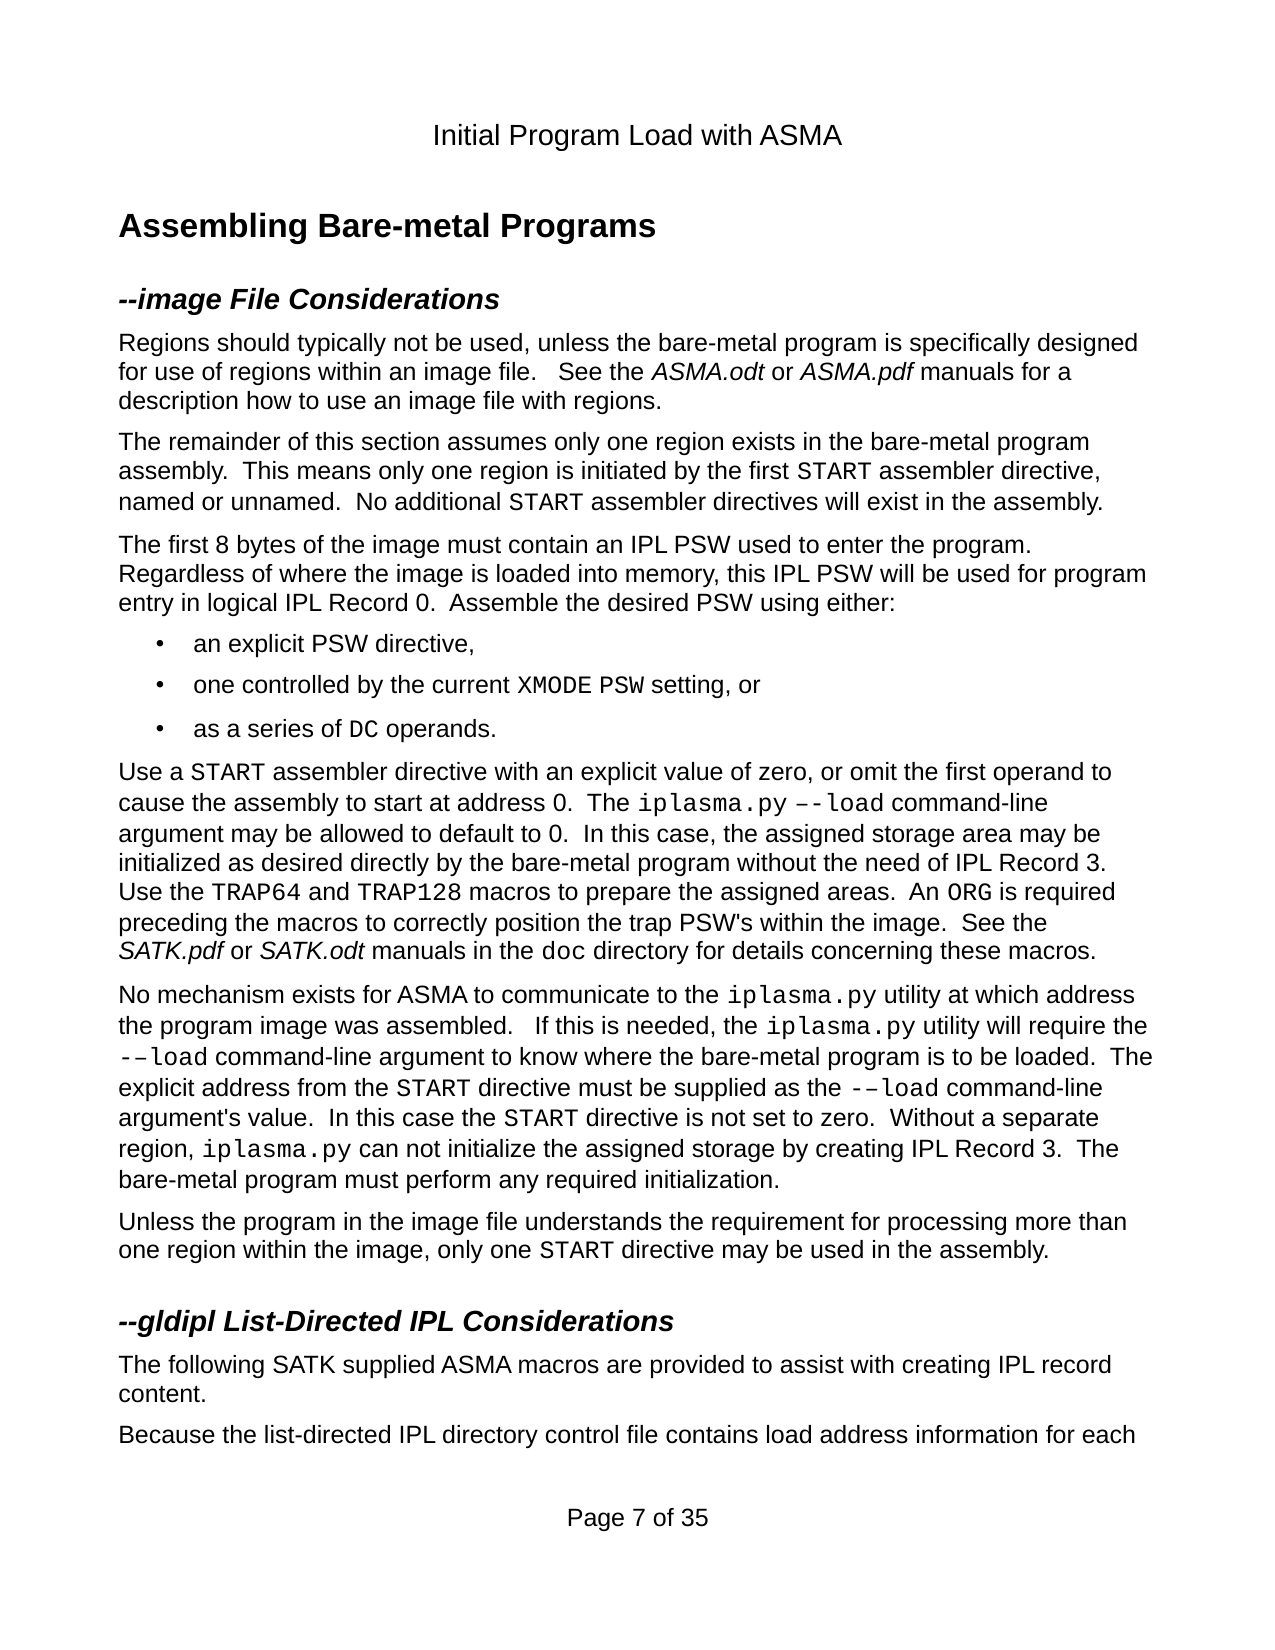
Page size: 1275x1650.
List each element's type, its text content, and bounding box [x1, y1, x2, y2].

subtitle Assembling Bare-metal Programs [118, 206, 1157, 245]
subtitle --image File Considerations [118, 282, 1157, 316]
text Because the list-directed IPL directory control file contains load address information for each [118, 1420, 1157, 1448]
list as a series of DC operands. [156, 714, 1157, 745]
text Use a START assembler directive with an explicit value of zero, or omit the first operand to cause the assembly to start at address 0. The iplasma.py –-load command-line argument may be allowed to default to 0. In this case, the assigned storage area may be initialized as desired directly by the bare-metal program without the need of IPL Record 3. Use the TRAP64 and TRAP128 macros to prepare the assigned areas. An ORG is required preceding the macros to correctly position the trap PSW's within the image. See the SATK.pdf or SATK.odt manuals in the doc directory for details concerning these macros. [118, 757, 1157, 967]
subtitle --gldipl List-Directed IPL Considerations [118, 1304, 1157, 1337]
text The following SATK supplied ASMA macros are provided to assist with creating IPL record content. [118, 1350, 1157, 1407]
text The remainder of this section assumes only one region exists in the bare-metal program assembly. This means only one region is initiated by the first START assembler directive, named or unnamed. No additional START assembler directives will exist in the assembly. [118, 427, 1157, 518]
text No mechanism exists for ASMA to communicate to the iplasma.py utility at which address the program image was assembled. If this is needed, the iplasma.py utility will require the -–load command-line argument to know where the bare-metal program is to be loaded. The explicit address from the START directive must be supplied as the -–load command-line argument's value. In this case the START directive is not set to zero. Without a separate region, iplasma.py can not initialize the assigned storage by creating IPL Record 3. The bare-metal program must perform any required initialization. [118, 980, 1157, 1194]
list one controlled by the current XMODE PSW setting, or [156, 670, 1157, 701]
list an explicit PSW directive, [156, 629, 1157, 658]
text Unless the program in the image file understands the requirement for processing more than one region within the image, only one START directive may be used in the assembly. [118, 1207, 1157, 1266]
text The first 8 bytes of the image must contain an IPL PSW used to enter the program. Regardless of where the image is loaded into memory, this IPL PSW will be used for program entry in logical IPL Record 0. Assemble the desired PSW using either: [118, 530, 1157, 616]
text Regions should typically not be used, unless the bare-metal program is specifically designed for use of regions within an image file. See the ASMA.odt or ASMA.pdf manuals for a description how to use an image file with regions. [118, 328, 1157, 414]
